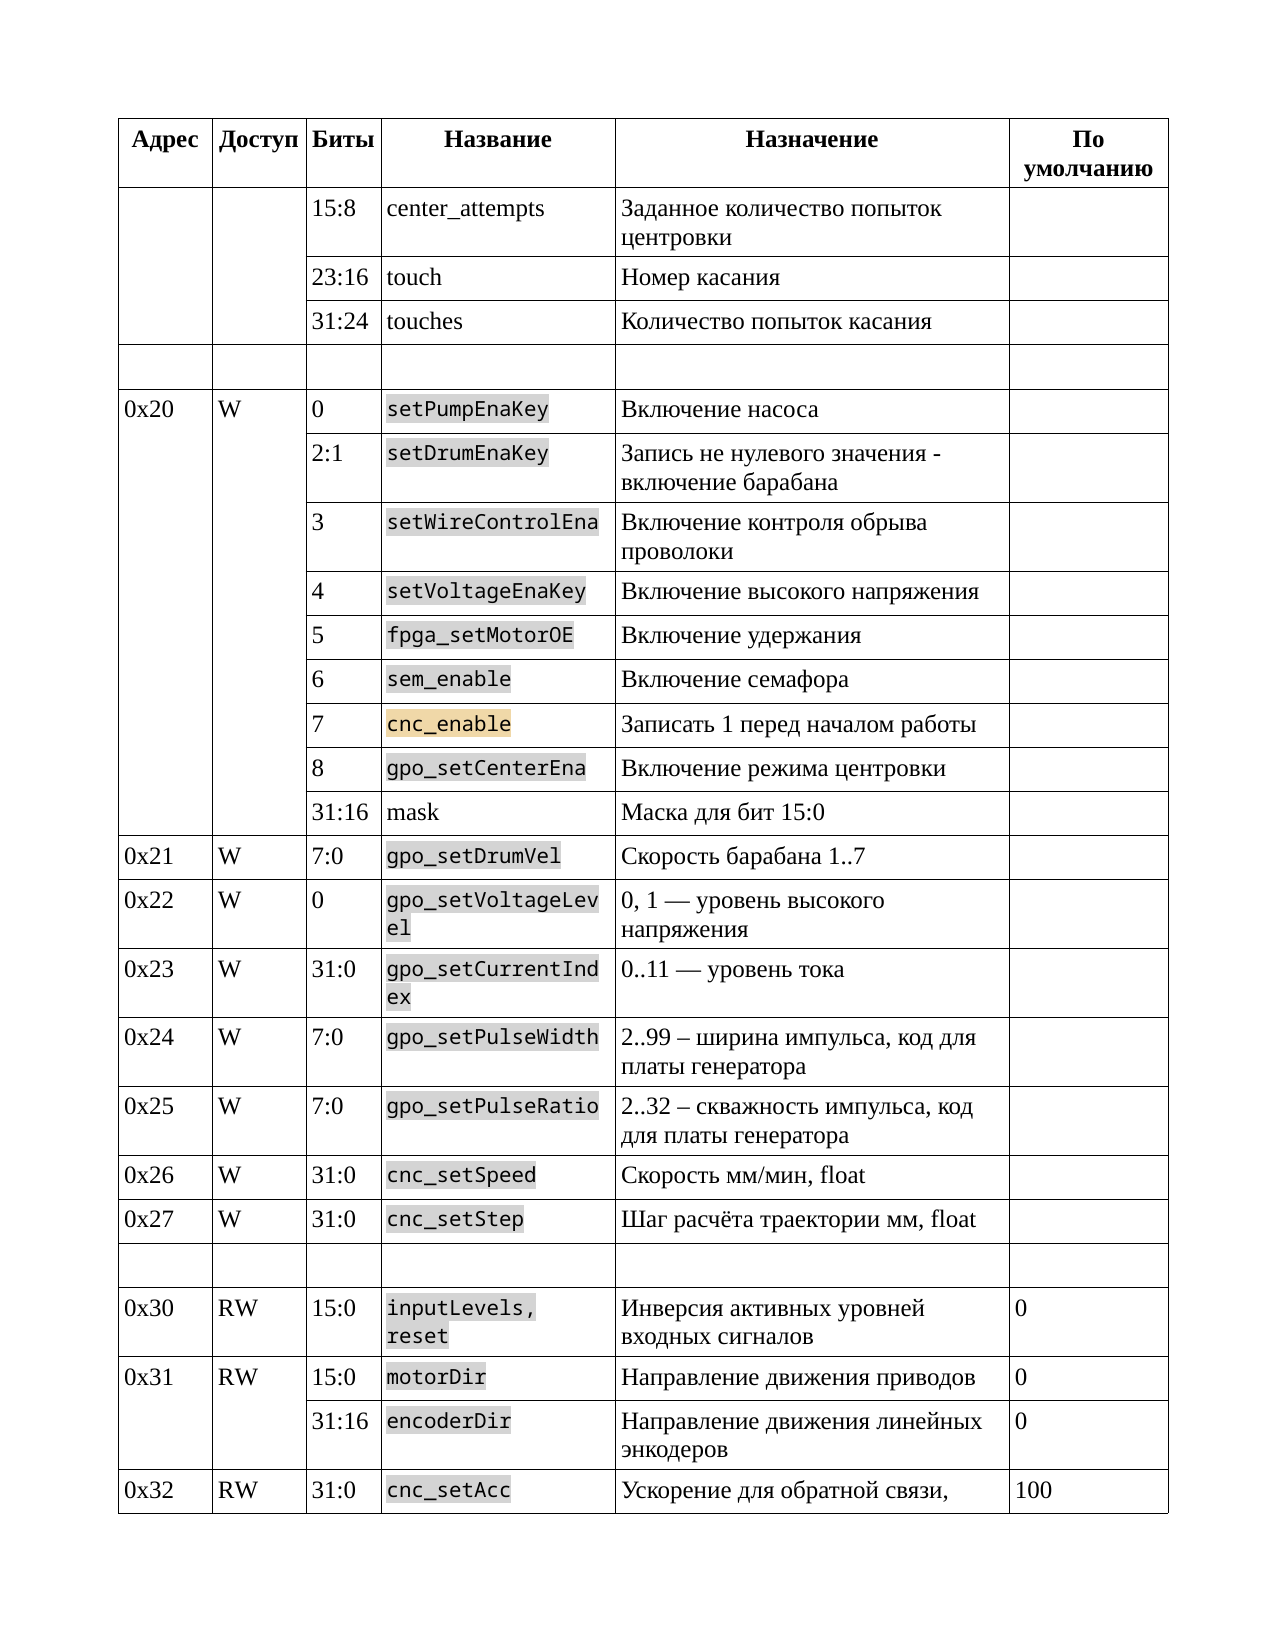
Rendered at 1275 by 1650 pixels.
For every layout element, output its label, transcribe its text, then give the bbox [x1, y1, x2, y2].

table_cell 31:0 [307, 949, 381, 1017]
table_cell Заданное количество попыток центровки [616, 188, 1009, 256]
table_cell gpo_setPulseWidth [382, 1018, 615, 1086]
table_cell W [213, 1200, 306, 1243]
table_cell inputLevels, reset [382, 1288, 615, 1356]
table_cell [213, 1244, 306, 1287]
table_cell gpo_setVoltageLevel [382, 880, 615, 948]
table_cell 0x26 [119, 1156, 212, 1199]
table_cell 0x24 [119, 1018, 212, 1086]
table_cell [1010, 1200, 1168, 1243]
table_cell W [213, 1156, 306, 1199]
table_cell 0 [307, 390, 381, 432]
table_cell Направление движения линейных энкодеров [616, 1401, 1009, 1469]
table_cell RW [213, 1288, 306, 1356]
table_cell 0x25 [119, 1087, 212, 1155]
table_cell [616, 345, 1009, 388]
table_cell Шаг расчёта траектории мм, float [616, 1200, 1009, 1243]
table_cell Включение насоса [616, 390, 1009, 432]
table_cell 7:0 [307, 1018, 381, 1086]
table_cell [1010, 616, 1168, 659]
table_cell 31:24 [307, 301, 381, 344]
table_cell 0x31 [119, 1357, 212, 1469]
table_cell Ускорение для обратной связи, [616, 1470, 1009, 1513]
table_cell [1010, 949, 1168, 1017]
table_cell [382, 1244, 615, 1287]
table_cell [616, 1244, 1009, 1287]
table_cell W [213, 1087, 306, 1155]
table_cell Скорость мм/мин, float [616, 1156, 1009, 1199]
table_cell Инверсия активных уровней входных сигналов [616, 1288, 1009, 1356]
table_header По умолчанию [1010, 119, 1168, 187]
table_cell cnc_setAcc [382, 1470, 615, 1513]
table_cell [1010, 1244, 1168, 1287]
table_cell center_attempts [382, 188, 615, 256]
table_cell 0 [1010, 1288, 1168, 1356]
table_cell gpo_setCurrentIndex [382, 949, 615, 1017]
table_cell W [213, 949, 306, 1017]
table_cell cnc_setSpeed [382, 1156, 615, 1199]
table_cell Скорость барабана 1..7 [616, 836, 1009, 879]
table_cell gpo_setCenterEna [382, 748, 615, 791]
table_cell Запись не нулевого значения - включение барабана [616, 434, 1009, 502]
table_cell Записать 1 перед началом работы [616, 704, 1009, 747]
table_cell 31:16 [307, 1401, 381, 1469]
table_cell 6 [307, 660, 381, 703]
table_cell motorDir [382, 1357, 615, 1400]
table_cell 3 [307, 503, 381, 571]
table_cell 2:1 [307, 434, 381, 502]
table_cell 31:0 [307, 1156, 381, 1199]
table_cell [1010, 434, 1168, 502]
table_cell [1010, 704, 1168, 747]
table_cell W [213, 390, 306, 835]
table_cell 2..99 – ширина импульса, код для платы генератора [616, 1018, 1009, 1086]
table_cell 0 [1010, 1401, 1168, 1469]
table_cell gpo_setDrumVel [382, 836, 615, 879]
table_cell 0x23 [119, 949, 212, 1017]
table_cell 7:0 [307, 1087, 381, 1155]
table_cell [119, 345, 212, 388]
table_cell [119, 1244, 212, 1287]
table_cell 15:8 [307, 188, 381, 256]
table_cell sem_enable [382, 660, 615, 703]
table_cell setWireControlEna [382, 503, 615, 571]
table_cell 0x22 [119, 880, 212, 948]
table_cell 31:0 [307, 1200, 381, 1243]
table_cell 0..11 — уровень тока [616, 949, 1009, 1017]
table_header Биты [307, 119, 381, 187]
table_header Название [382, 119, 615, 187]
table_cell mask [382, 792, 615, 835]
table_cell [1010, 503, 1168, 571]
table_cell Количество попыток касания [616, 301, 1009, 344]
table_cell Направление движения приводов [616, 1357, 1009, 1400]
table_cell 15:0 [307, 1288, 381, 1356]
table_cell 0 [1010, 1357, 1168, 1400]
table_cell [1010, 792, 1168, 835]
table_cell 7:0 [307, 836, 381, 879]
table_cell 15:0 [307, 1357, 381, 1400]
table_cell setVoltageEnaKey [382, 572, 615, 615]
table_cell 0x32 [119, 1470, 212, 1513]
table_cell Включение высокого напряжения [616, 572, 1009, 615]
table_cell Номер касания [616, 257, 1009, 300]
table_cell Включение режима центровки [616, 748, 1009, 791]
table_cell Включение семафора [616, 660, 1009, 703]
table_cell [213, 345, 306, 388]
table_cell W [213, 1018, 306, 1086]
table_cell 31:0 [307, 1470, 381, 1513]
table_header Доступ [213, 119, 306, 187]
table_cell 0x20 [119, 390, 212, 835]
table_cell setDrumEnaKey [382, 434, 615, 502]
table_cell 4 [307, 572, 381, 615]
table_cell 0x30 [119, 1288, 212, 1356]
table_cell [1010, 301, 1168, 344]
table_cell Маска для бит 15:0 [616, 792, 1009, 835]
table_cell 8 [307, 748, 381, 791]
table_cell 0, 1 — уровень высокого напряжения [616, 880, 1009, 948]
table_cell W [213, 880, 306, 948]
table_cell touches [382, 301, 615, 344]
table_cell touch [382, 257, 615, 300]
table_cell [307, 1244, 381, 1287]
table_cell fpga_setMotorOE [382, 616, 615, 659]
table_cell 0 [307, 880, 381, 948]
table_cell [1010, 660, 1168, 703]
table_cell 100 [1010, 1470, 1168, 1513]
table_cell [1010, 748, 1168, 791]
table_cell 0x27 [119, 1200, 212, 1243]
table_cell gpo_setPulseRatio [382, 1087, 615, 1155]
table_cell Включение контроля обрыва проволоки [616, 503, 1009, 571]
table_cell cnc_setStep [382, 1200, 615, 1243]
table_cell encoderDir [382, 1401, 615, 1469]
table_cell 0x21 [119, 836, 212, 879]
table_cell [1010, 1156, 1168, 1199]
table_cell [1010, 345, 1168, 388]
table_cell RW [213, 1470, 306, 1513]
table_cell 5 [307, 616, 381, 659]
table_cell setPumpEnaKey [382, 390, 615, 432]
table_header Адрес [119, 119, 212, 187]
table_cell 7 [307, 704, 381, 747]
table_cell [1010, 188, 1168, 256]
table_cell [1010, 257, 1168, 300]
table_cell Включение удержания [616, 616, 1009, 659]
table_header Назначение [616, 119, 1009, 187]
table_cell [1010, 836, 1168, 879]
table_cell RW [213, 1357, 306, 1469]
table_cell 31:16 [307, 792, 381, 835]
table_cell 2..32 – скважность импульса, код для платы генератора [616, 1087, 1009, 1155]
table_cell [1010, 390, 1168, 432]
table_cell [307, 345, 381, 388]
table_cell cnc_enable [382, 704, 615, 747]
table_cell W [213, 836, 306, 879]
table_cell [1010, 880, 1168, 948]
table_cell [1010, 1087, 1168, 1155]
table_cell [382, 345, 615, 388]
table_cell [1010, 1018, 1168, 1086]
table_cell 23:16 [307, 257, 381, 300]
table_cell [1010, 572, 1168, 615]
